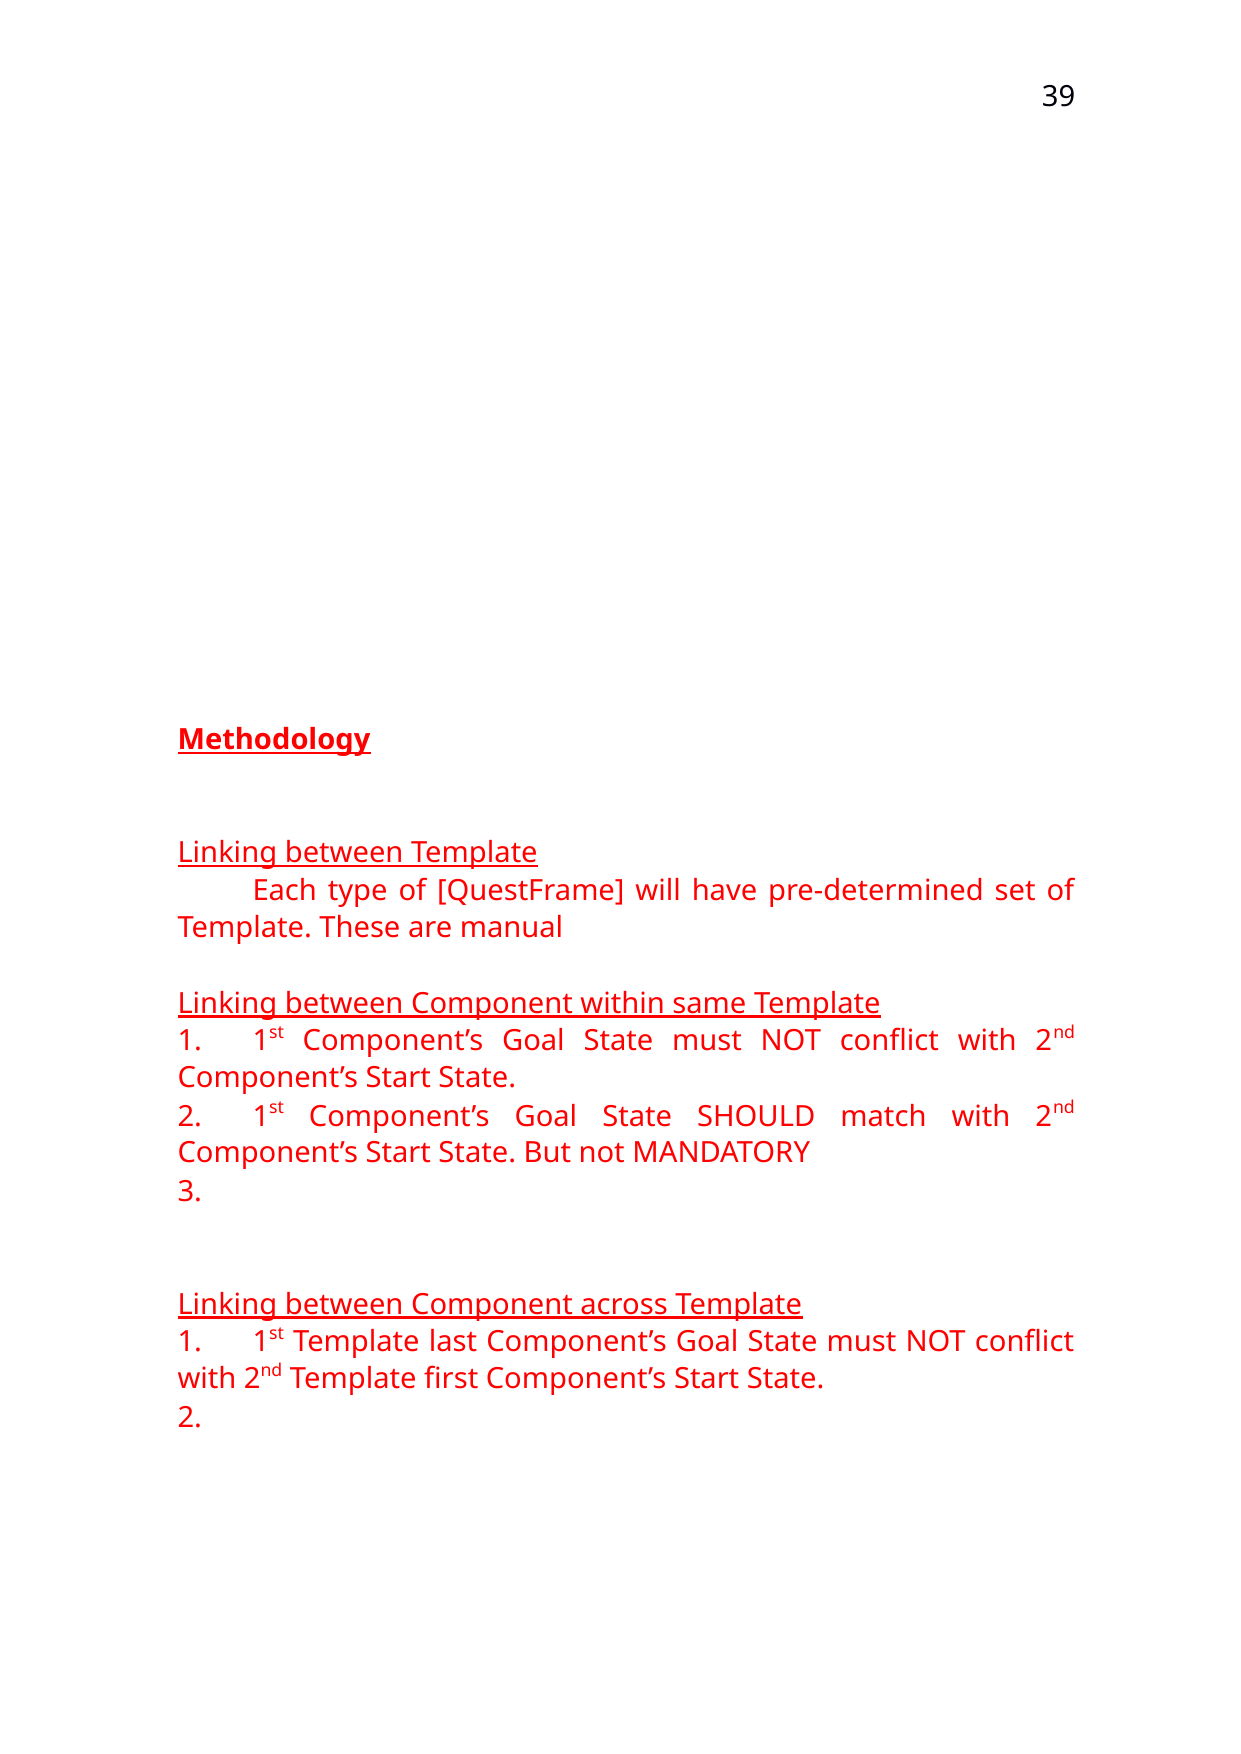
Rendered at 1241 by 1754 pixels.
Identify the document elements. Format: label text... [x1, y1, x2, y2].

text Methodology [177, 720, 1075, 757]
list 1st Template last Component’s Goal State must NOT conflict with 2nd Template first Component’s Start State. [177, 1322, 1075, 1397]
list 1st Component’s Goal State SHOULD match with 2nd Component’s Start State. But not MANDATORY [177, 1096, 1075, 1171]
list 1st Component’s Goal State must NOT conflict with 2nd Component’s Start State. [177, 1021, 1075, 1096]
text Linking between Template [177, 833, 1075, 870]
text Linking between Component within same Template [177, 983, 1075, 1021]
text Each type of [QuestFrame] will have pre-determined set of Template. These are manual [177, 870, 1075, 946]
text Linking between Component across Template [177, 1284, 1075, 1322]
